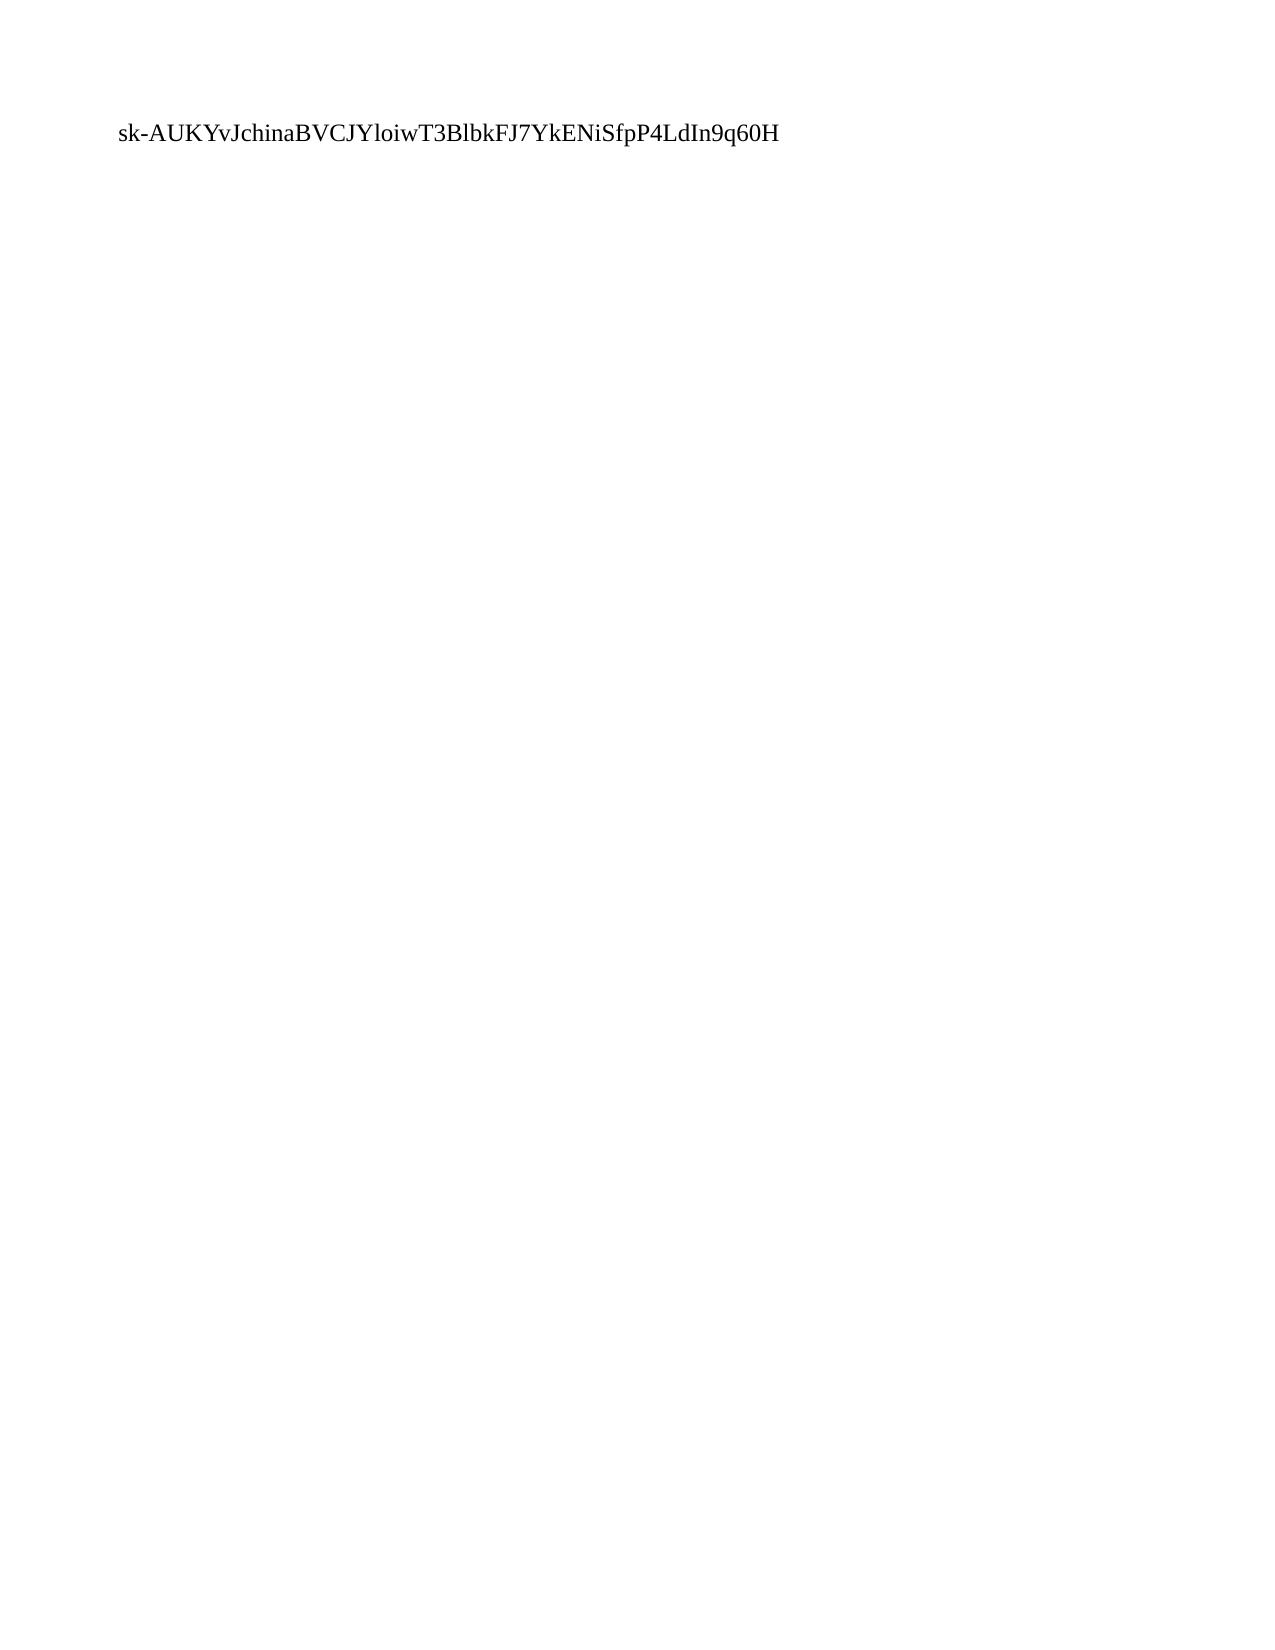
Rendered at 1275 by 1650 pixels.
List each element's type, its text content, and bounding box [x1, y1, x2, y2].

text 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 [118, 118, 1157, 147]
